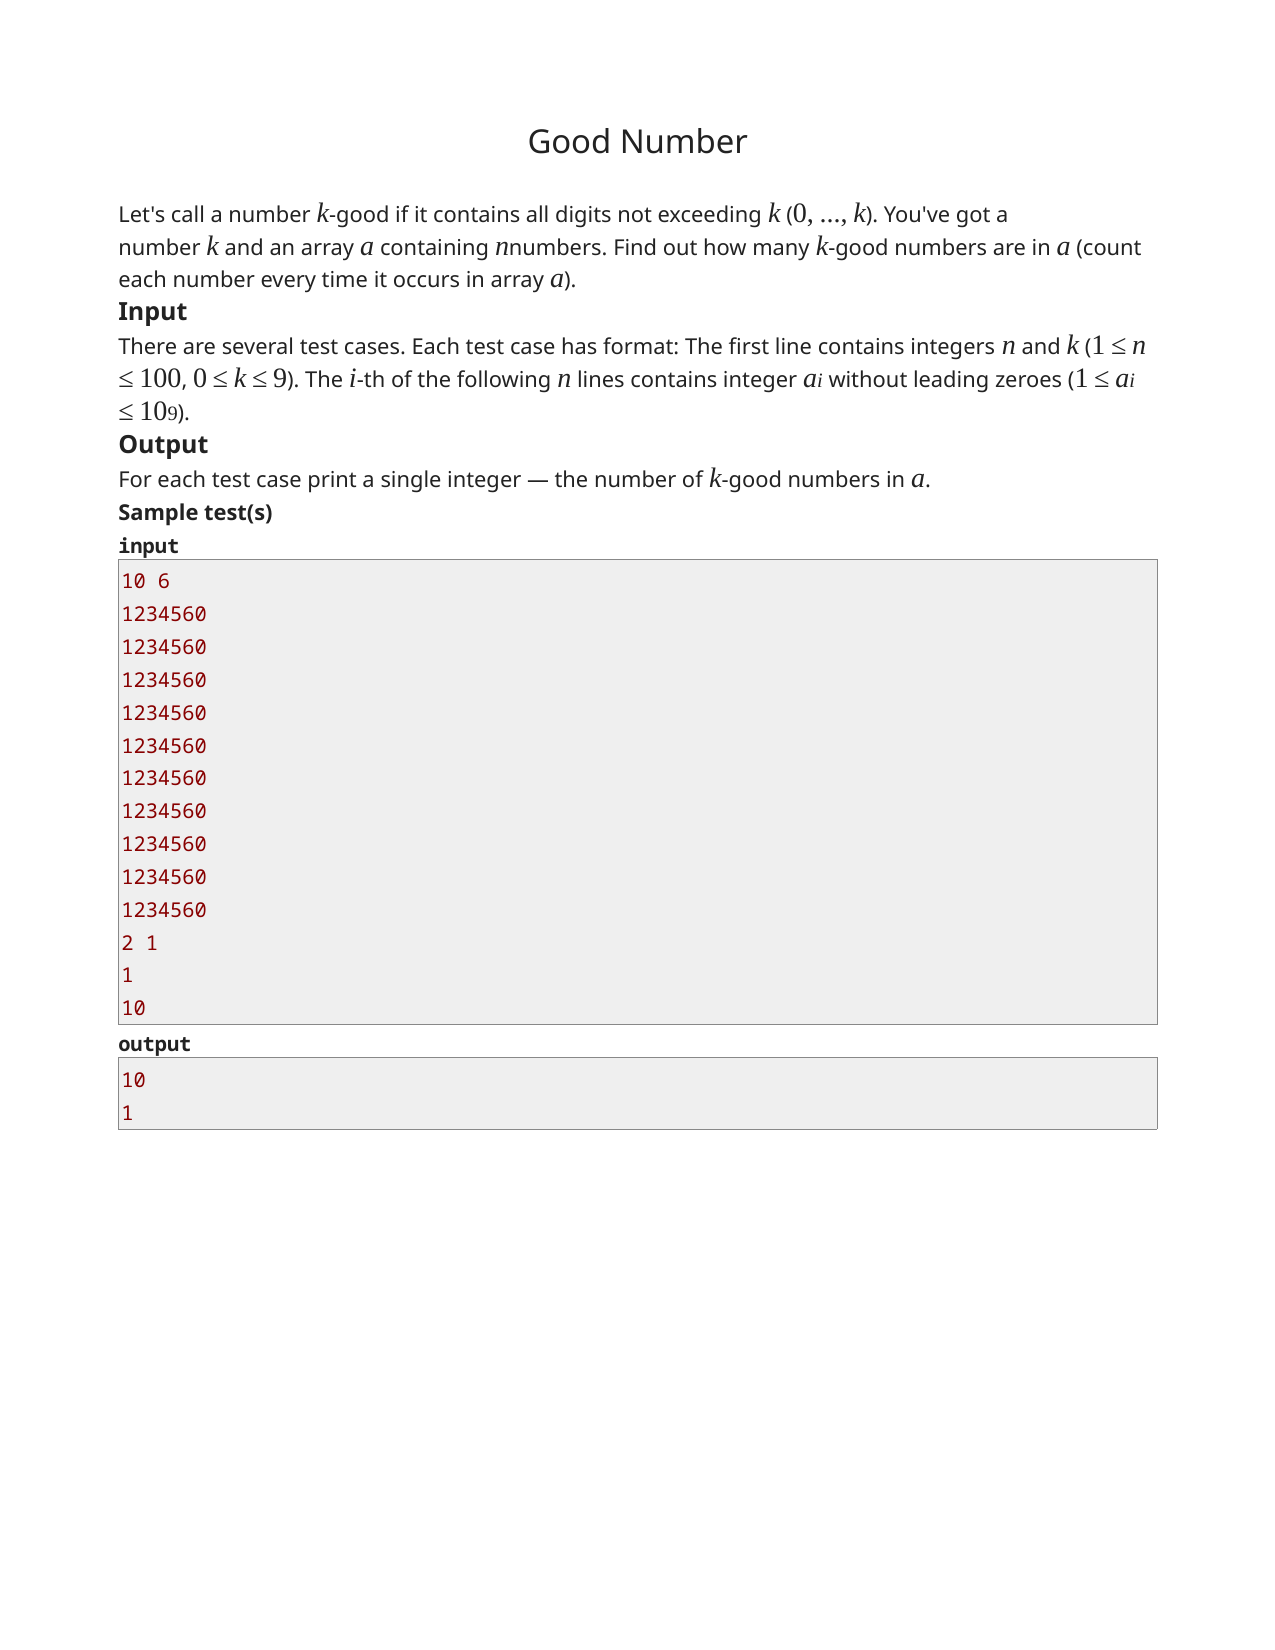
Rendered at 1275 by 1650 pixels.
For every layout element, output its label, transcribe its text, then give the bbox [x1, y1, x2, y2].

text input [118, 526, 1157, 559]
text 1234560 [119, 625, 1157, 657]
text 10 6 [119, 560, 1157, 592]
text 1 [119, 953, 1157, 986]
text 1234560 [119, 789, 1157, 822]
text 1234560 [119, 723, 1157, 756]
text 1234560 [119, 592, 1157, 625]
text 1234560 [119, 657, 1157, 690]
text 1234560 [119, 887, 1157, 920]
text output [118, 1025, 1157, 1057]
text 1234560 [119, 854, 1157, 887]
text For each test case print a single integer — the number of k-good numbers in a. [118, 461, 1157, 493]
text Good Number [118, 118, 1157, 163]
text 1 [119, 1090, 1157, 1129]
text 10 [119, 986, 1157, 1024]
text Output [118, 427, 1157, 461]
text 1234560 [119, 822, 1157, 854]
text 10 [119, 1058, 1157, 1090]
text There are several test cases. Each test case has format: The first line contains integers n and k (1 ≤ n ≤ 100, 0 ≤ k ≤ 9). The i-th of the following n lines contains integer ai without leading zeroes (1 ≤ ai ≤ 109). [118, 328, 1157, 427]
text Let's call a number k-good if it contains all digits not exceeding k (0, ..., k). You've got a number k and an array a containing nnumbers. Find out how many k-good numbers are in a (count each number every time it occurs in array a). [118, 196, 1157, 294]
text Input [118, 294, 1157, 328]
text 1234560 [119, 690, 1157, 723]
text Sample test(s) [118, 493, 1157, 526]
text 2 1 [119, 920, 1157, 953]
text 1234560 [119, 756, 1157, 789]
